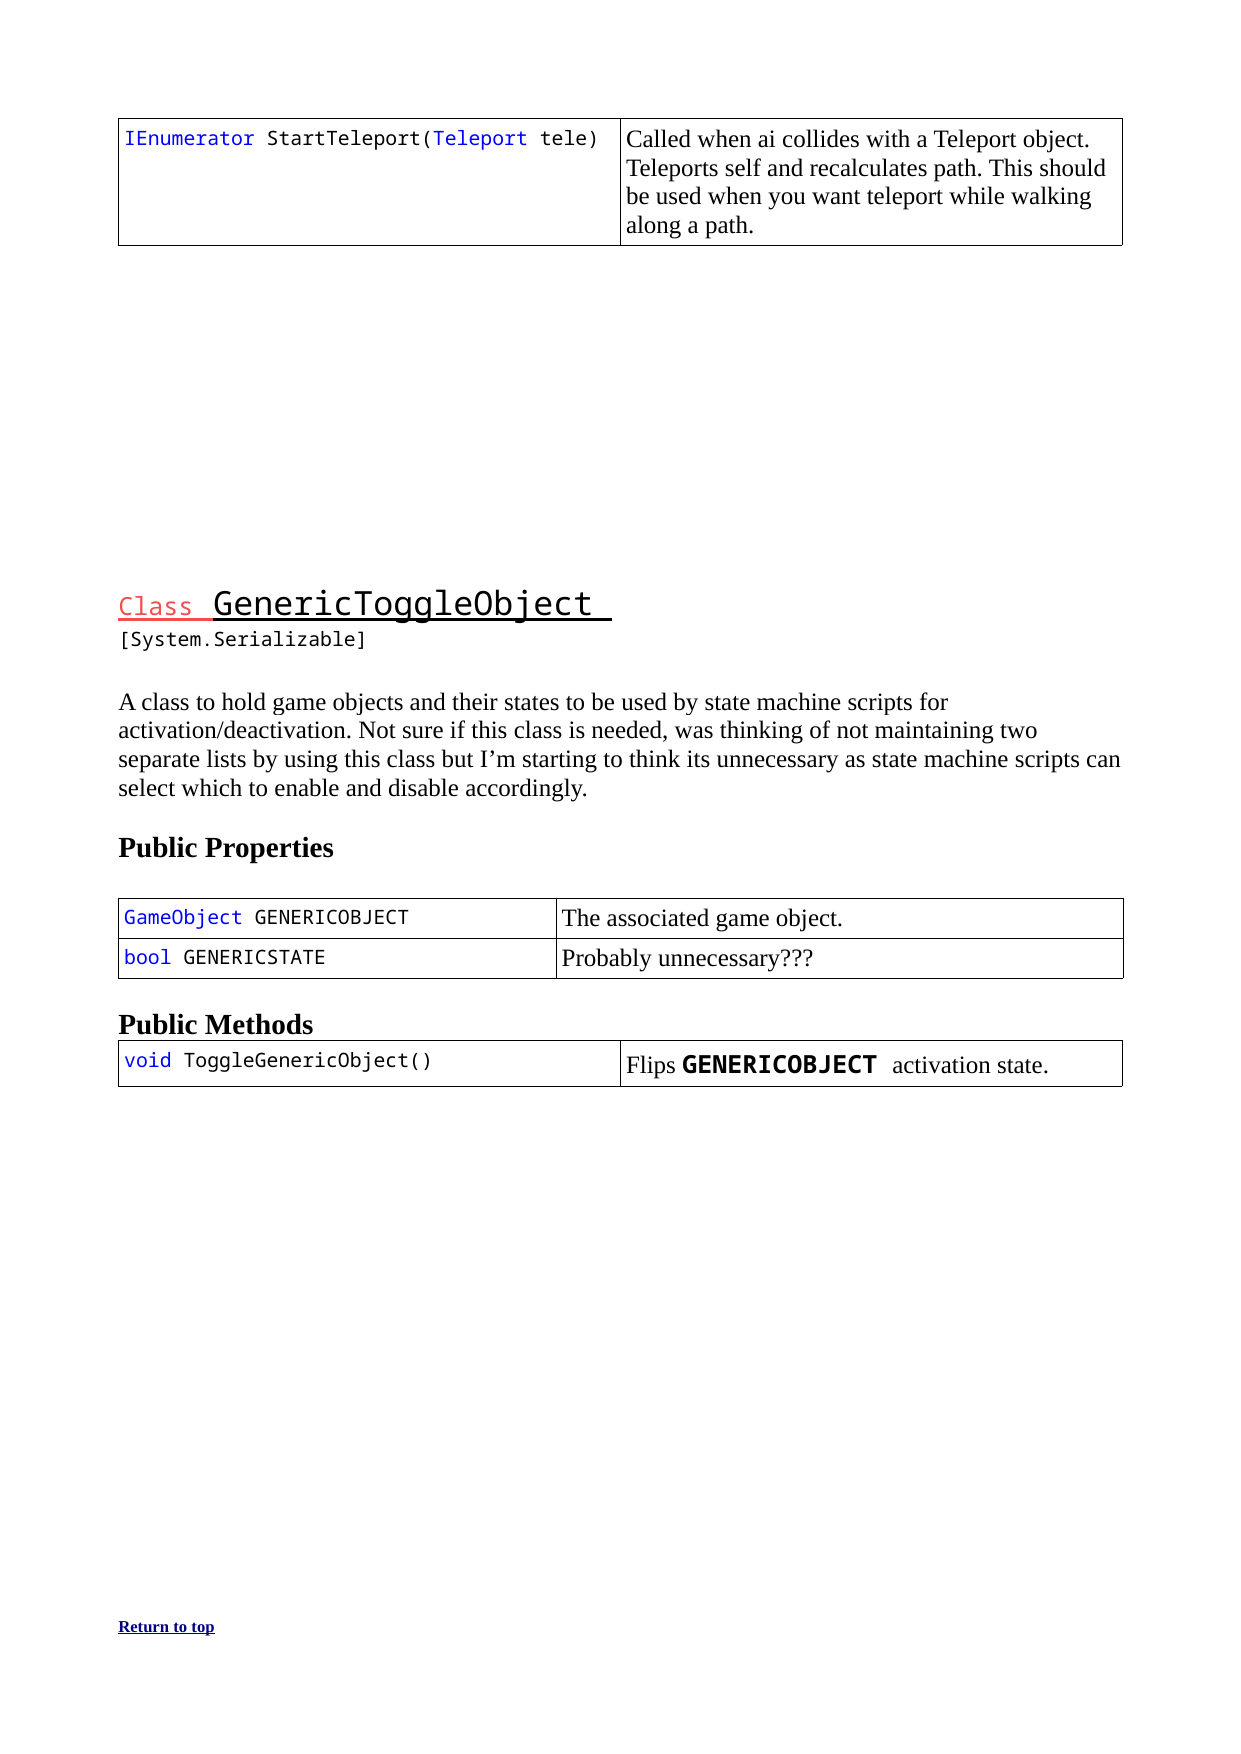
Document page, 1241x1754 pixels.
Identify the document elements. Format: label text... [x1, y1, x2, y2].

text A class to hold game objects and their states to be used by state machine scripts for activation/deactivation. Not sure if this class is needed, was thinking of not maintaining two separate lists by using this class but I’m starting to think its unnecessary as state machine scripts can select which to enable and disable accordingly. [118, 687, 1122, 802]
table_header void ToggleGenericObject() [119, 1041, 620, 1086]
table_cell Called when ai collides with a Teleport object. Teleports self and recalculates path. This should be used when you want teleport while walking along a path. [621, 119, 1122, 244]
text Public Properties [118, 830, 1122, 864]
table_cell bool GENERICSTATE [119, 939, 556, 978]
text Public Methods [118, 1007, 1122, 1040]
text [System.Serializable] [118, 626, 1122, 652]
table_header GameObject GENERICOBJECT [119, 899, 556, 938]
table_header The associated game object. [557, 899, 1123, 938]
table_cell IEnumerator StartTeleport(Teleport tele) [119, 119, 620, 244]
text Class GenericToggleObject [118, 580, 1122, 626]
table_cell Probably unnecessary??? [557, 939, 1123, 978]
table_header Flips GENERICOBJECT activation state. [621, 1041, 1122, 1086]
